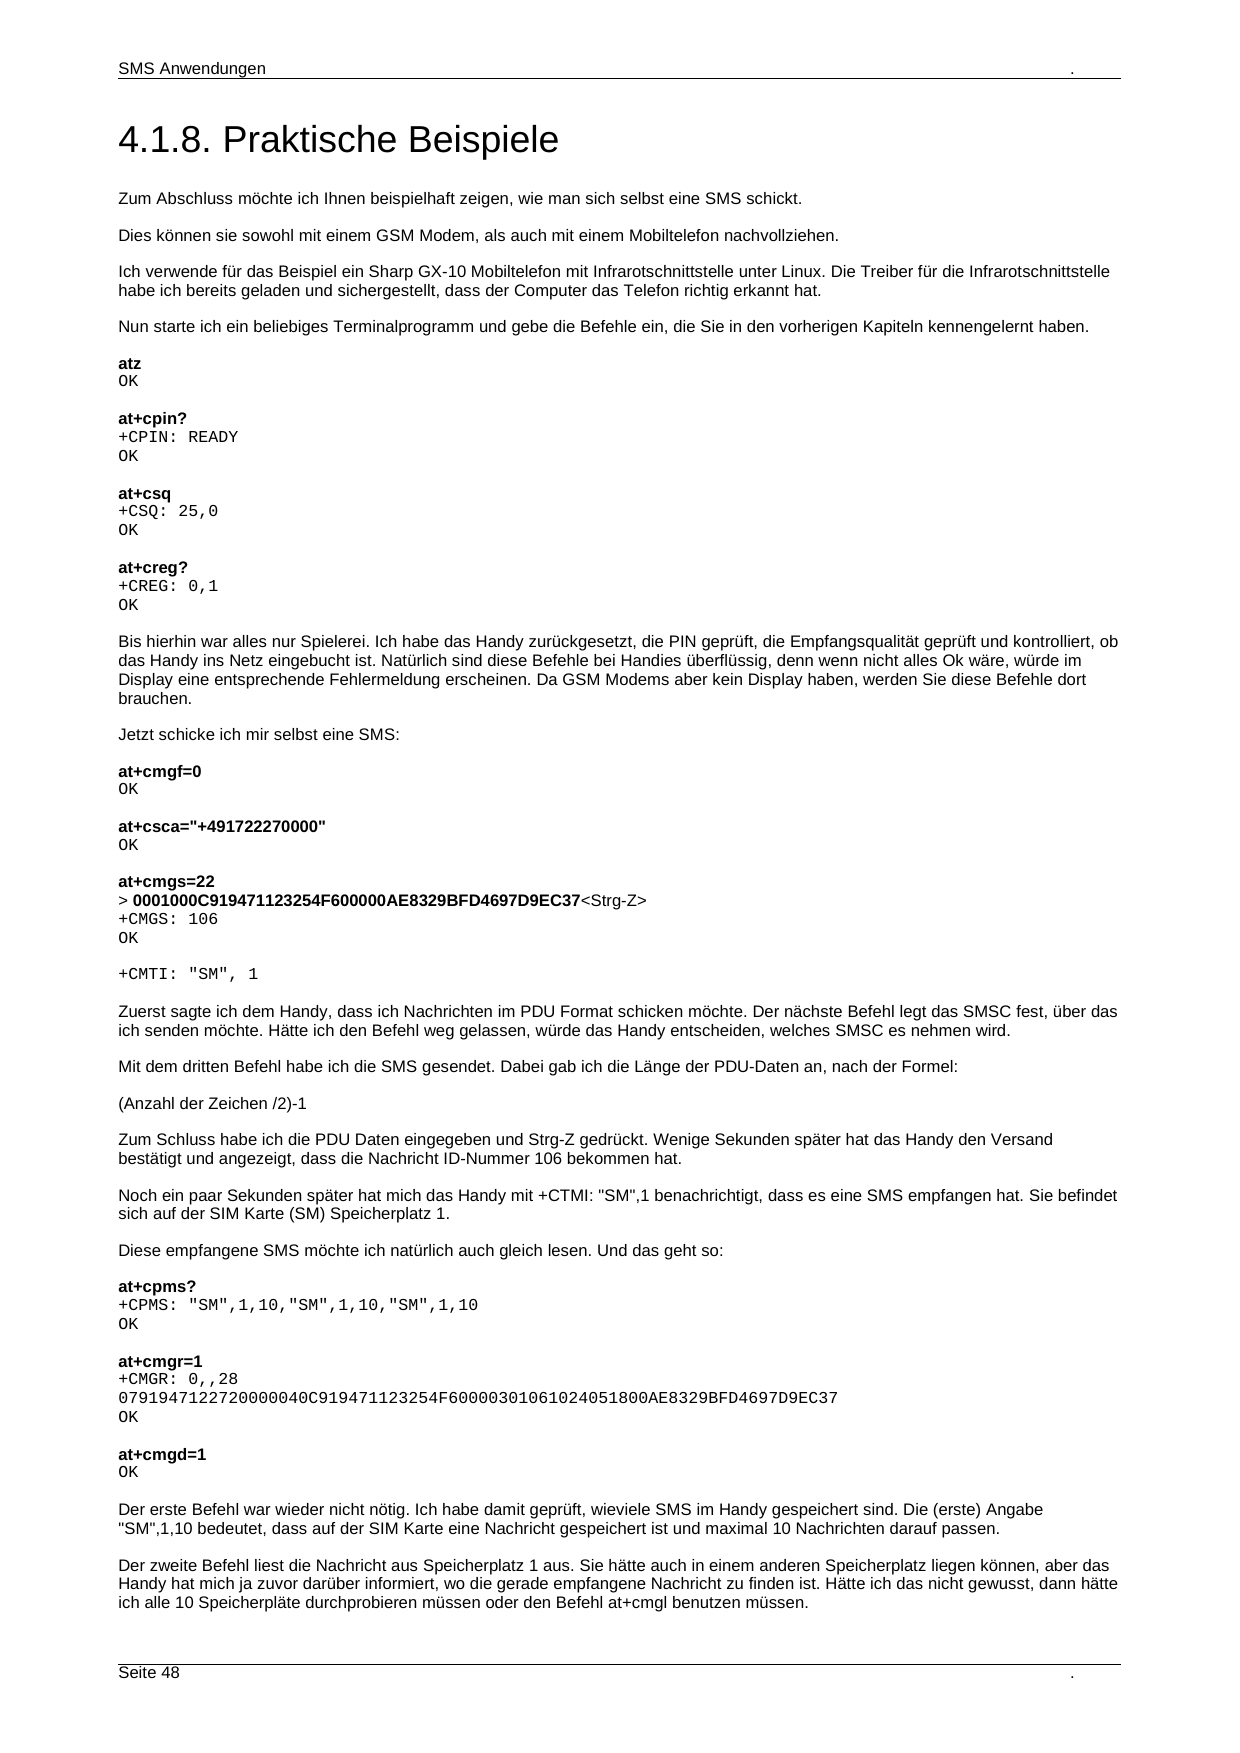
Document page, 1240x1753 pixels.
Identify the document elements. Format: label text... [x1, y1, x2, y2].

text Jetzt schicke ich mir selbst eine SMS: [118, 725, 1121, 744]
text at+cpms? +CPMS: "SM",1,10,"SM",1,10,"SM",1,10 OK [118, 1277, 1121, 1334]
text Der zweite Befehl liest die Nachricht aus Speicherplatz 1 aus. Sie hätte auch in einem anderen Speicherplatz liegen können, aber das Handy hat mich ja zuvor darüber informiert, wo die gerade empfangene Nachricht zu finden ist. Hätte ich das nicht gewusst, dann hätte ich alle 10 Speicherpläte durchprobieren müssen oder den Befehl at+cmgl benutzen müssen. [118, 1556, 1121, 1612]
subtitle Praktische Beispiele [118, 118, 1121, 160]
text at+cmgf=0 OK [118, 762, 1121, 799]
text Bis hierhin war alles nur Spielerei. Ich habe das Handy zurückgesetzt, die PIN geprüft, die Empfangsqualität geprüft und kontrolliert, ob das Handy ins Netz eingebucht ist. Natürlich sind diese Befehle bei Handies überflüssig, denn wenn nicht alles Ok wäre, würde im Display eine entsprechende Fehlermeldung erscheinen. Da GSM Modems aber kein Display haben, werden Sie diese Befehle dort brauchen. [118, 633, 1121, 708]
text (Anzahl der Zeichen /2)-1 [118, 1094, 1121, 1113]
text Der erste Befehl war wieder nicht nötig. Ich habe damit geprüft, wieviele SMS im Handy gespeichert sind. Die (erste) Angabe "SM",1,10 bedeutet, dass auf der SIM Karte eine Nachricht gespeichert ist und maximal 10 Nachrichten darauf passen. [118, 1501, 1121, 1538]
text Nun starte ich ein beliebiges Terminalprogramm und gebe die Befehle ein, die Sie in den vorherigen Kapiteln kennengelernt haben. [118, 318, 1121, 336]
text at+cmgs=22 > 0001000C919471123254F600000AE8329BFD4697D9EC37<Strg-Z> +CMGS: 106 OK [118, 873, 1121, 948]
text at+csq +CSQ: 25,0 OK [118, 484, 1121, 541]
text at+cmgd=1 OK [118, 1445, 1121, 1483]
text Ich verwende für das Beispiel ein Sharp GX-10 Mobiltelefon mit Infrarotschnittstelle unter Linux. Die Treiber für die Infrarotschnittstelle habe ich bereits geladen und sichergestellt, dass der Computer das Telefon richtig erkannt hat. [118, 262, 1121, 300]
text at+csca="+491722270000" OK [118, 817, 1121, 855]
text Zum Schluss habe ich die PDU Daten eingegeben und Strg-Z gedrückt. Wenige Sekunden später hat das Handy den Versand bestätigt und angezeigt, dass die Nachricht ID-Nummer 106 bekommen hat. [118, 1131, 1121, 1168]
text Zum Abschluss möchte ich Ihnen beispielhaft zeigen, wie man sich selbst eine SMS schickt. [118, 189, 1121, 208]
text at+creg? +CREG: 0,1 OK [118, 558, 1121, 615]
text Noch ein paar Sekunden später hat mich das Handy mit +CTMI: "SM",1 benachrichtigt, dass es eine SMS empfangen hat. Sie befindet sich auf der SIM Karte (SM) Speicherplatz 1. [118, 1186, 1121, 1223]
text Dies können sie sowohl mit einem GSM Modem, als auch mit einem Mobiltelefon nachvollziehen. [118, 226, 1121, 245]
text at+cmgr=1 +CMGR: 0,,28 0791947122720000040C919471123254F60000301061024051800AE8329BFD4697D9EC37 OK [118, 1352, 1121, 1427]
text atz OK [118, 354, 1121, 392]
text Diese empfangene SMS möchte ich natürlich auch gleich lesen. Und das geht so: [118, 1241, 1121, 1260]
text at+cpin? +CPIN: READY OK [118, 409, 1121, 466]
text +CMTI: "SM", 1 [118, 966, 1121, 985]
text Mit dem dritten Befehl habe ich die SMS gesendet. Dabei gab ich die Länge der PDU-Daten an, nach der Formel: [118, 1058, 1121, 1076]
text Zuerst sagte ich dem Handy, dass ich Nachrichten im PDU Format schicken möchte. Der nächste Befehl legt das SMSC fest, über das ich senden möchte. Hätte ich den Befehl weg gelassen, würde das Handy entscheiden, welches SMSC es nehmen wird. [118, 1002, 1121, 1040]
